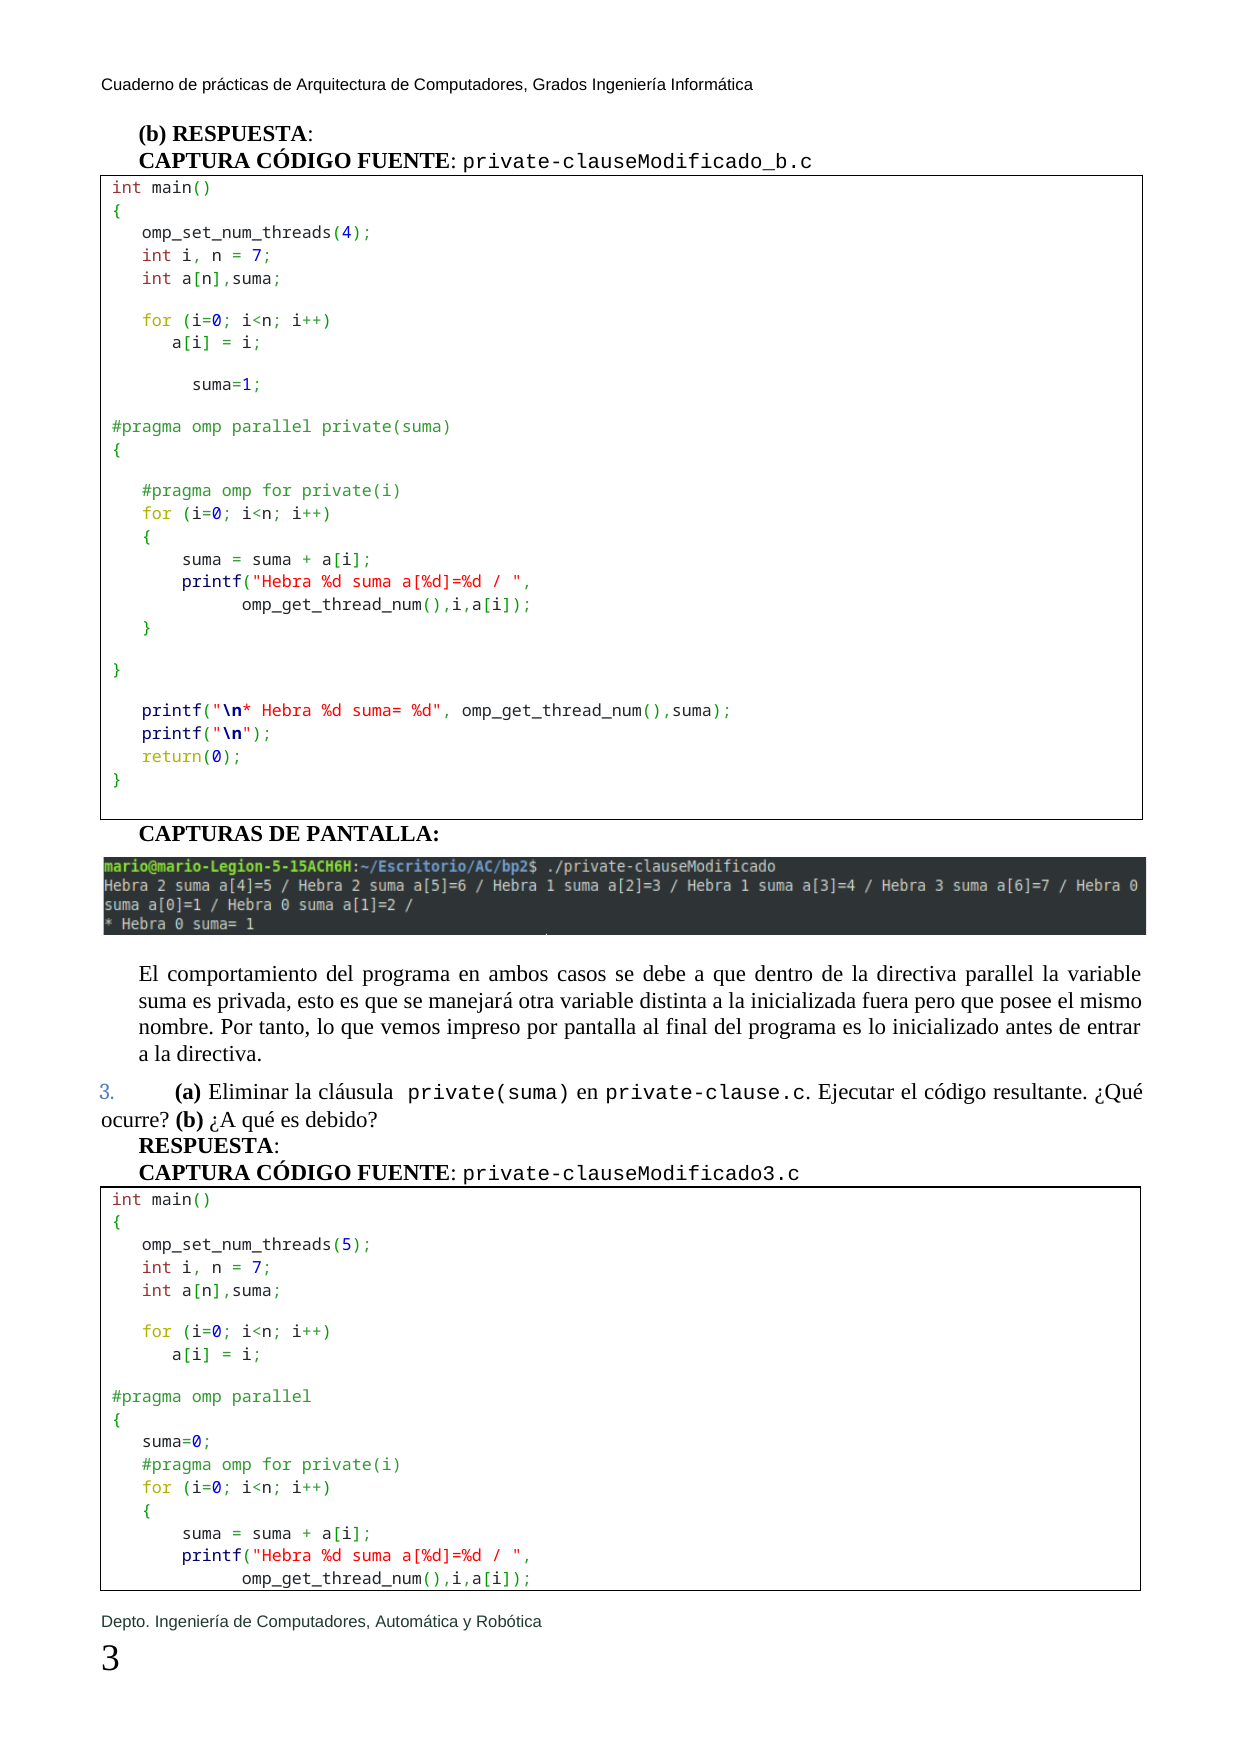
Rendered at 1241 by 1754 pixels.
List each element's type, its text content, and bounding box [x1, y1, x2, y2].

picture [103, 857, 1147, 935]
text El comportamiento del programa en ambos casos se debe a que dentro de la directiva parallel la variable suma es privada, esto es que se manejará otra variable distinta a la inicializada fuera pero que posee el mismo nombre. Por tanto, lo que vemos impreso por pantalla al final del programa es lo inicializado antes de entrar a la directiva. [138, 961, 1143, 1066]
text (b) RESPUESTA: [138, 121, 1143, 147]
text CAPTURAS DE PANTALLA: [138, 820, 1143, 847]
table_header int main() { omp_set_num_threads(4); int i, n = 7; int a[n],suma; for (i=0; i<n; i++) a[i] = i; suma=1; #pragma omp parallel private(suma) { #pragma omp for private(i) for (i=0; i<n; i++) { suma = suma + a[i]; printf("Hebra %d suma a[%d]=%d / ", omp_get_thread_num(),i,a[i]); } } printf("\n* Hebra %d suma= %d", omp_get_thread_num(),suma); printf("\n"); return(0); } [101, 176, 1142, 819]
text CAPTURA CÓDIGO FUENTE: private-clauseModificado_b.c [138, 147, 1143, 174]
list (a) Eliminar la cláusula private(suma) en private-clause.c. Ejecutar el código resultante. ¿Qué ocurre? (b) ¿A qué es debido? [99, 1078, 1143, 1132]
text CAPTURA CÓDIGO FUENTE: private-clauseModificado3.c [138, 1159, 1143, 1186]
table_header int main() { omp_set_num_threads(5); int i, n = 7; int a[n],suma; for (i=0; i<n; i++) a[i] = i; #pragma omp parallel { suma=0; #pragma omp for private(i) for (i=0; i<n; i++) { suma = suma + a[i]; printf("Hebra %d suma a[%d]=%d / ", omp_get_thread_num(),i,a[i]); [101, 1188, 1140, 1590]
text RESPUESTA: [138, 1132, 1143, 1159]
